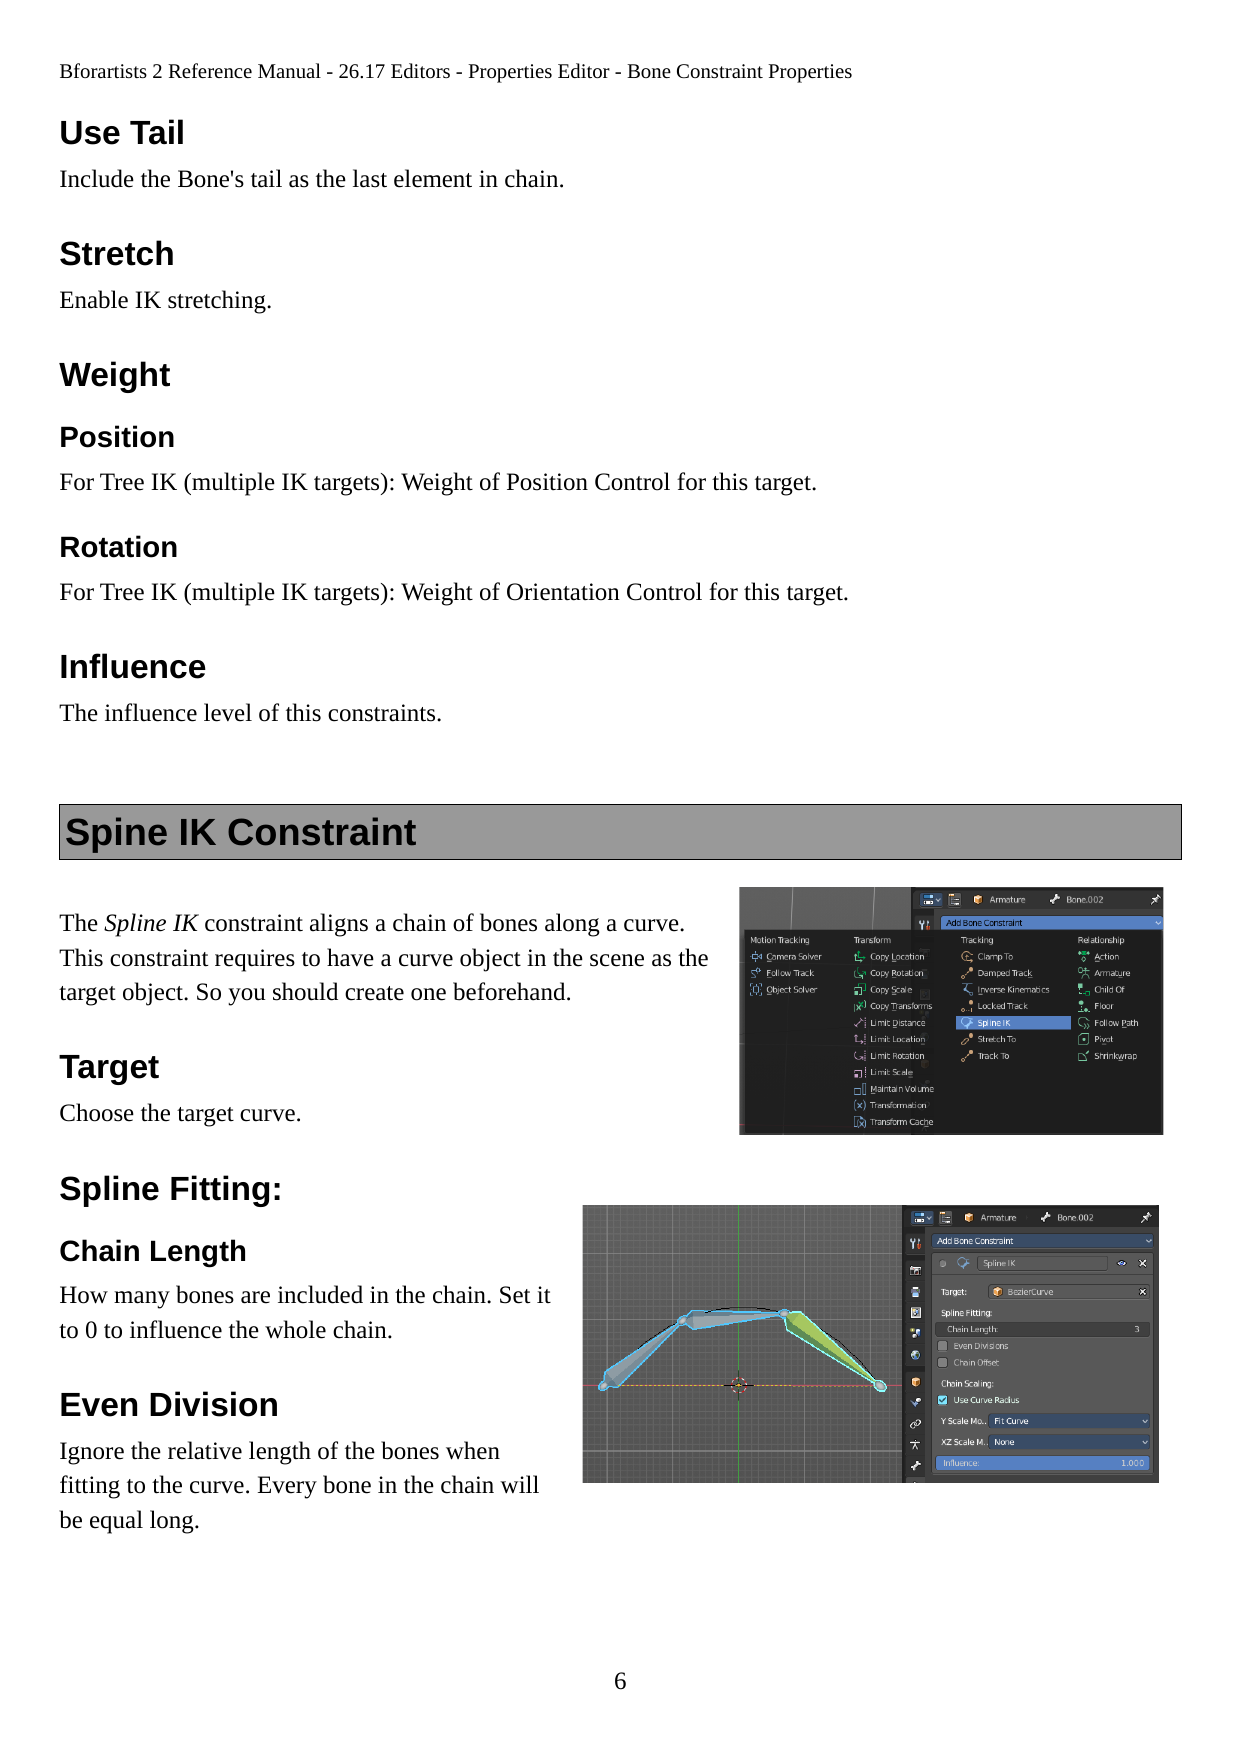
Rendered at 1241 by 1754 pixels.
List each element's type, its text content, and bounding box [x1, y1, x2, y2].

text Ignore the relative length of the bones when fitting to the curve. Every bone in the chain will be equal long. [59, 1436, 1181, 1534]
subtitle [1159, 1385, 1181, 1423]
text [1164, 1098, 1181, 1127]
subtitle [1164, 1047, 1181, 1086]
picture [739, 887, 1164, 1135]
text Include the Bone's tail as the last element in chain. [59, 164, 1181, 192]
text Enable IK stretching. [59, 285, 1181, 313]
text Choose the target curve. [59, 1098, 739, 1127]
subtitle Use Tail [59, 113, 1181, 151]
subtitle Weight [59, 355, 1181, 393]
subtitle Stretch [59, 234, 1181, 272]
subtitle Chain Length [59, 1234, 582, 1268]
text The influence level of this constraints. [59, 698, 1181, 726]
subtitle Rotation [59, 530, 1181, 564]
subtitle Position [59, 420, 1181, 454]
subtitle Spline Fitting: [59, 1168, 1181, 1207]
subtitle Target [59, 1047, 739, 1086]
text How many bones are included in the chain. Set it to 0 to influence the whole chain. [59, 1280, 582, 1344]
text For Tree IK (multiple IK targets): Weight of Position Control for this target. [59, 467, 1181, 495]
subtitle Even Division [59, 1385, 582, 1423]
subtitle [1159, 1234, 1181, 1268]
table_header Spine IK Constraint [60, 805, 1181, 859]
text The Spline IK constraint aligns a chain of bones along a curve. This constraint requires to have a curve object in the scene as the target object. So you should create one beforehand. [59, 908, 739, 1006]
text For Tree IK (multiple IK targets): Weight of Orientation Control for this target. [59, 577, 1181, 605]
subtitle Influence [59, 646, 1181, 685]
picture [582, 1205, 1159, 1483]
